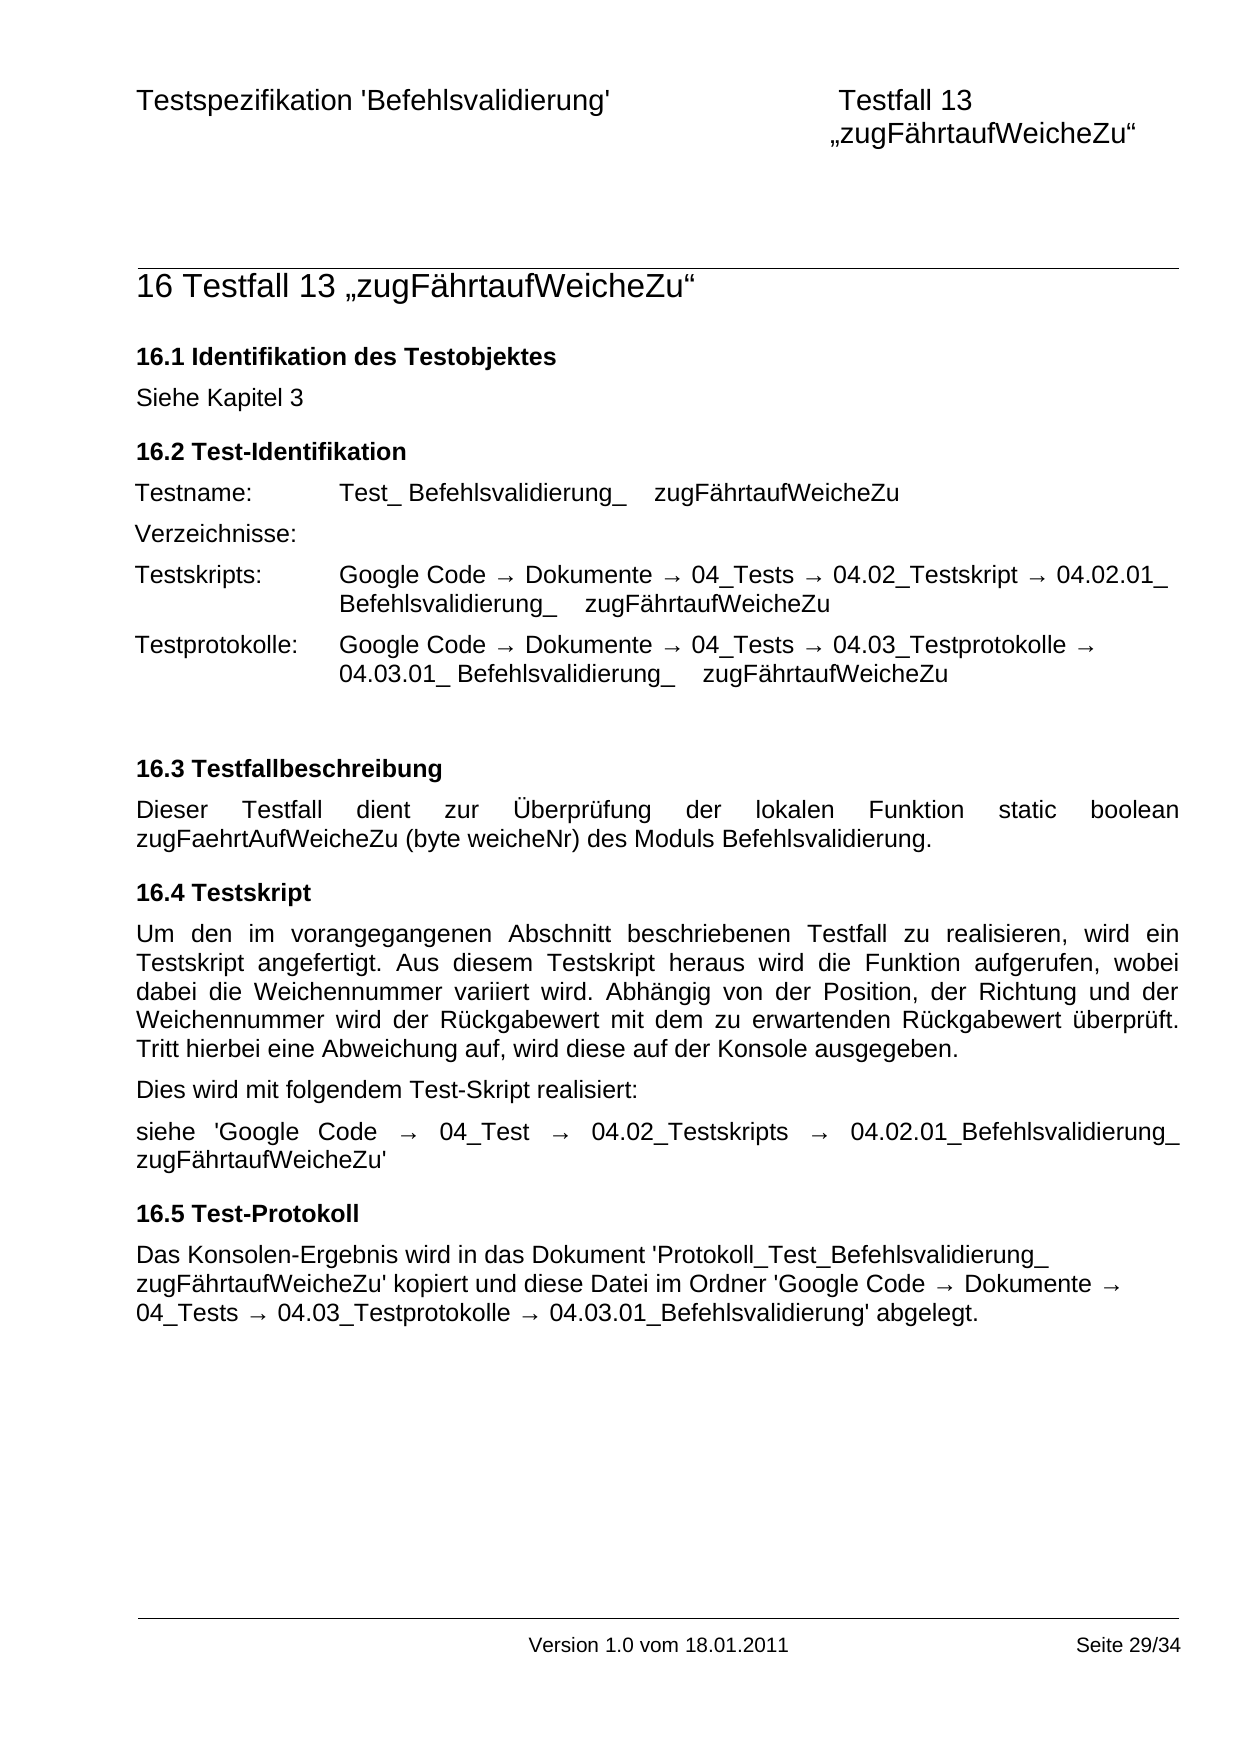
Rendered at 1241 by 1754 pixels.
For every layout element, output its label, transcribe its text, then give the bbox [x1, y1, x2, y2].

text siehe 'Google Code → 04_Test → 04.02_Testskripts → 04.02.01_Befehlsvalidierung_ zugFährtaufWeicheZu' [136, 1117, 1181, 1174]
subtitle Testskript [136, 878, 1181, 907]
text Siehe Kapitel 3 [136, 383, 1181, 412]
text Dies wird mit folgendem Test-Skript realisiert: [136, 1076, 1181, 1104]
subtitle Test-Protokoll [136, 1199, 1181, 1228]
text Dieser Testfall dient zur Überprüfung der lokalen Funktion static boolean zugFaehrtAufWeicheZu (byte weicheNr) des Moduls Befehlsvalidierung. [136, 796, 1181, 853]
text Testskripts: Google Code → Dokumente → 04_Tests → 04.02_Testskript → 04.02.01_ Befehlsvalidierung_ zugFährtaufWeicheZu [134, 561, 1181, 618]
subtitle Test-Identifikation [136, 437, 1181, 466]
text Testname: Test_ Befehlsvalidierung_ zugFährtaufWeicheZu [134, 478, 1181, 507]
text Um den im vorangegangenen Abschnitt beschriebenen Testfall zu realisieren, wird ein Testskript angefertigt. Aus diesem Testskript heraus wird die Funktion aufgerufen, wobei dabei die Weichennummer variiert wird. Abhängig von der Position, der Richtung und der Weichennummer wird der Rückgabewert mit dem zu erwartenden Rückgabewert überprüft. Tritt hierbei eine Abweichung auf, wird diese auf der Konsole ausgegeben. [136, 919, 1181, 1063]
text Verzeichnisse: [134, 519, 1181, 548]
subtitle Testfallbeschreibung [136, 754, 1181, 783]
subtitle Testfall 13 „zugFährtaufWeicheZu“ [403, 289, 1181, 304]
subtitle Testfall 13 „zugFährtaufWeicheZu“ [136, 289, 404, 304]
subtitle Identifikation des Testobjektes [136, 342, 1181, 371]
text Das Konsolen-Ergebnis wird in das Dokument 'Protokoll_Test_Befehlsvalidierung_ zugFährtaufWeicheZu' kopiert und diese Datei im Ordner 'Google Code → Dokumente → 04_Tests → 04.03_Testprotokolle → 04.03.01_Befehlsvalidierung' abgelegt. [136, 1241, 1181, 1327]
text Testprotokolle: Google Code → Dokumente → 04_Tests → 04.03_Testprotokolle → 04.03.01_ Befehlsvalidierung_ zugFährtaufWeicheZu [134, 631, 1181, 688]
